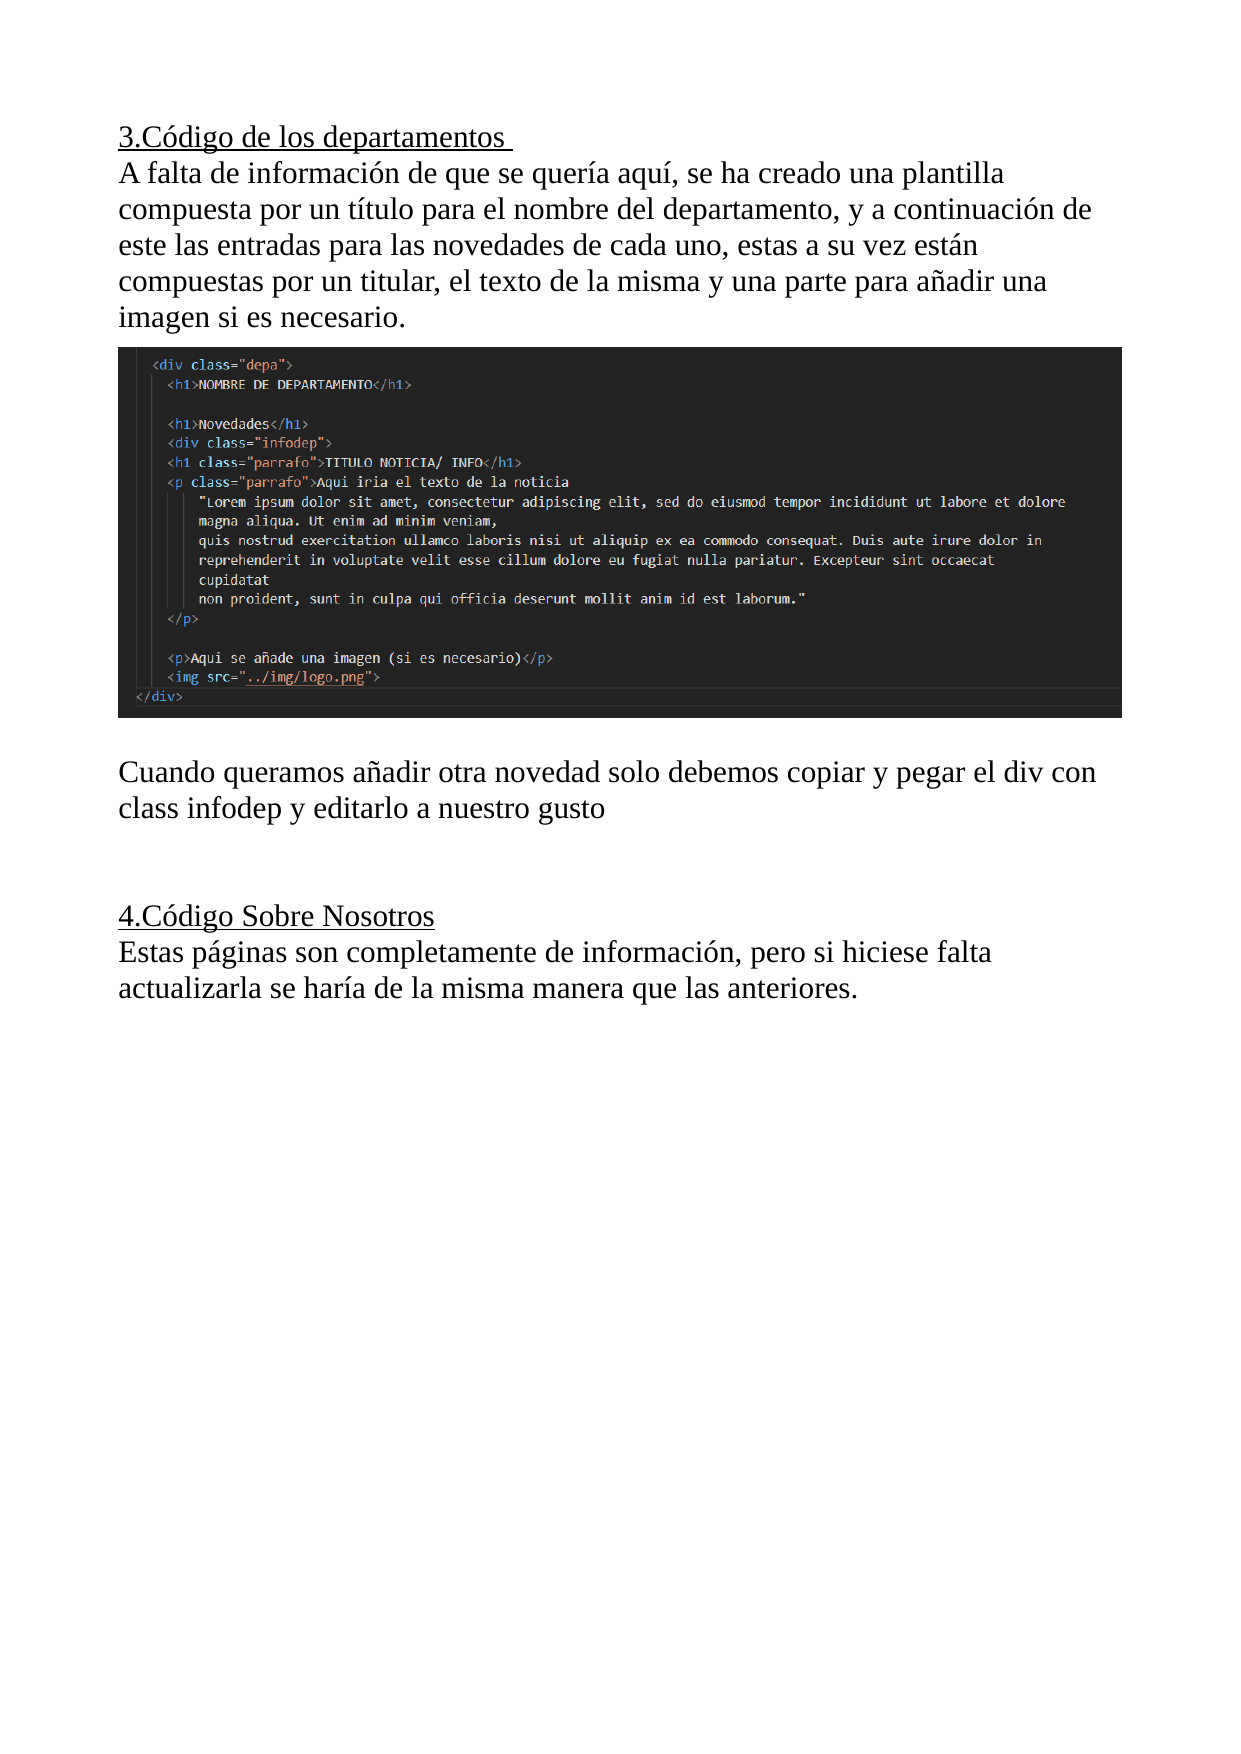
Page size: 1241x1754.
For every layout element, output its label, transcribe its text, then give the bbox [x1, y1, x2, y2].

text Cuando queramos añadir otra novedad solo debemos copiar y pegar el div con class infodep y editarlo a nuestro gusto [118, 754, 1122, 826]
text 4.Código Sobre Nosotros [118, 897, 1122, 933]
text A falta de información de que se quería aquí, se ha creado una plantilla compuesta por un título para el nombre del departamento, y a continuación de este las entradas para las novedades de cada uno, estas a su vez están compuestas por un titular, el texto de la misma y una parte para añadir una imagen si es necesario. [118, 154, 1122, 334]
picture [118, 347, 1122, 718]
text Estas páginas son completamente de información, pero si hiciese falta actualizarla se haría de la misma manera que las anteriores. [118, 933, 1122, 1005]
text 3.Código de los departamentos [118, 118, 1122, 154]
